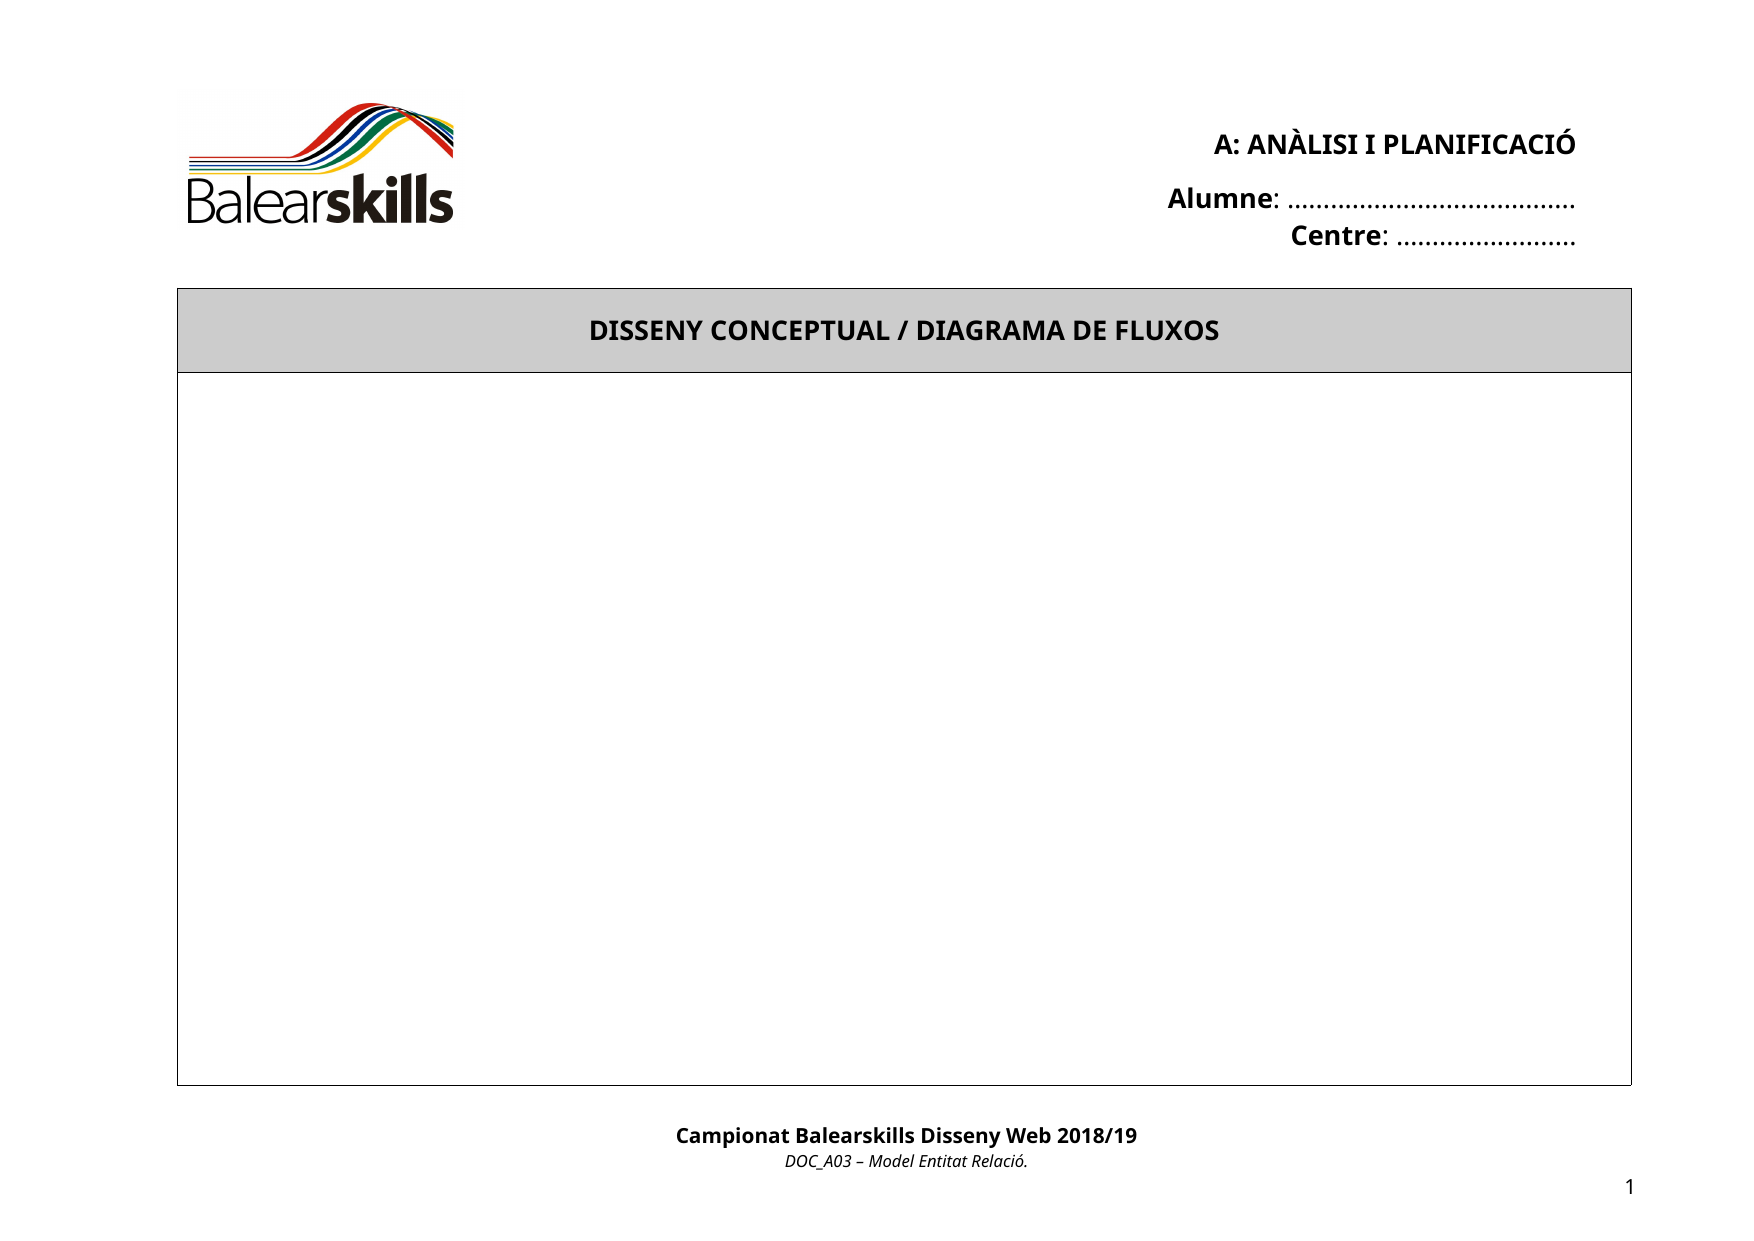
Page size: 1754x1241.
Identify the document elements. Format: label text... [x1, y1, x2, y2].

table_header DISSENY CONCEPTUAL / DIAGRAMA DE FLUXOS [178, 289, 1631, 372]
table_cell [178, 373, 1631, 1085]
picture [177, 89, 465, 230]
